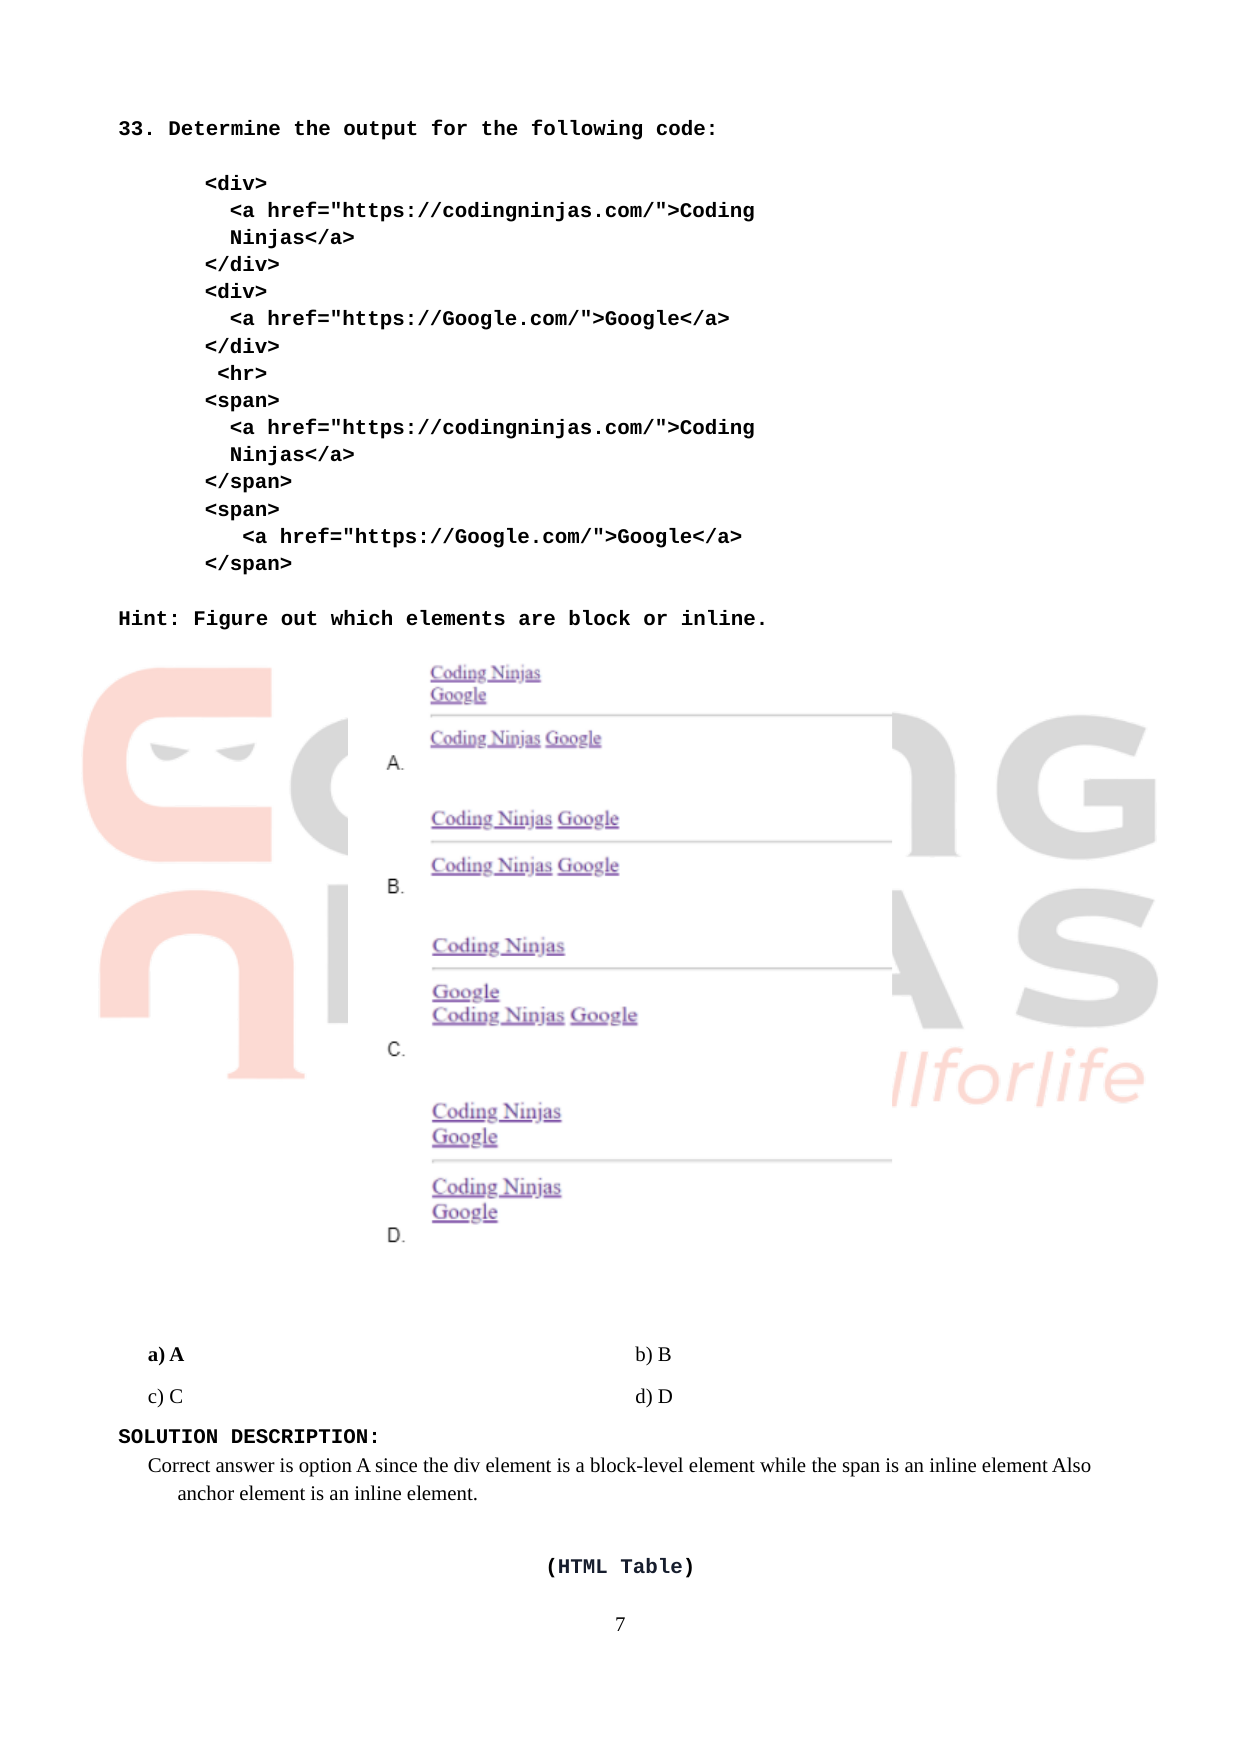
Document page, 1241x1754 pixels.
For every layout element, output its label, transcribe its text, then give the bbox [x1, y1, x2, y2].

picture [348, 661, 893, 1267]
text a) A b) B [148, 1342, 1122, 1366]
text <hr> [192, 363, 1122, 386]
text SOLUTION DESCRIPTION: [118, 1426, 1122, 1449]
text <div> [192, 172, 1122, 196]
text </div> [192, 336, 1122, 359]
text <span> [192, 390, 1122, 414]
text </div> [192, 254, 1122, 278]
text Ninjas</a> [192, 444, 1122, 468]
text </span> [192, 472, 1122, 495]
text 33. Determine the output for the following code: [118, 118, 1122, 142]
text c) C d) D [148, 1384, 1122, 1408]
text <a href="https://codingninjas.com/">Coding [192, 200, 1122, 223]
text <a href="https://Google.com/">Google</a> [192, 526, 1122, 549]
text <span> [192, 499, 1122, 522]
text </span> [192, 553, 1122, 577]
text (HTML Table) [118, 1556, 1122, 1579]
text <a href="https://codingninjas.com/">Coding [192, 417, 1122, 441]
text Correct answer is option A since the div element is a block-level element while the span is an inline element Also anchor element is an inline element. [148, 1453, 1122, 1505]
text Hint: Figure out which elements are block or inline. [118, 607, 1122, 631]
text <a href="https://Google.com/">Google</a> [192, 308, 1122, 332]
text Ninjas</a> [192, 227, 1122, 251]
text <div> [192, 281, 1122, 305]
